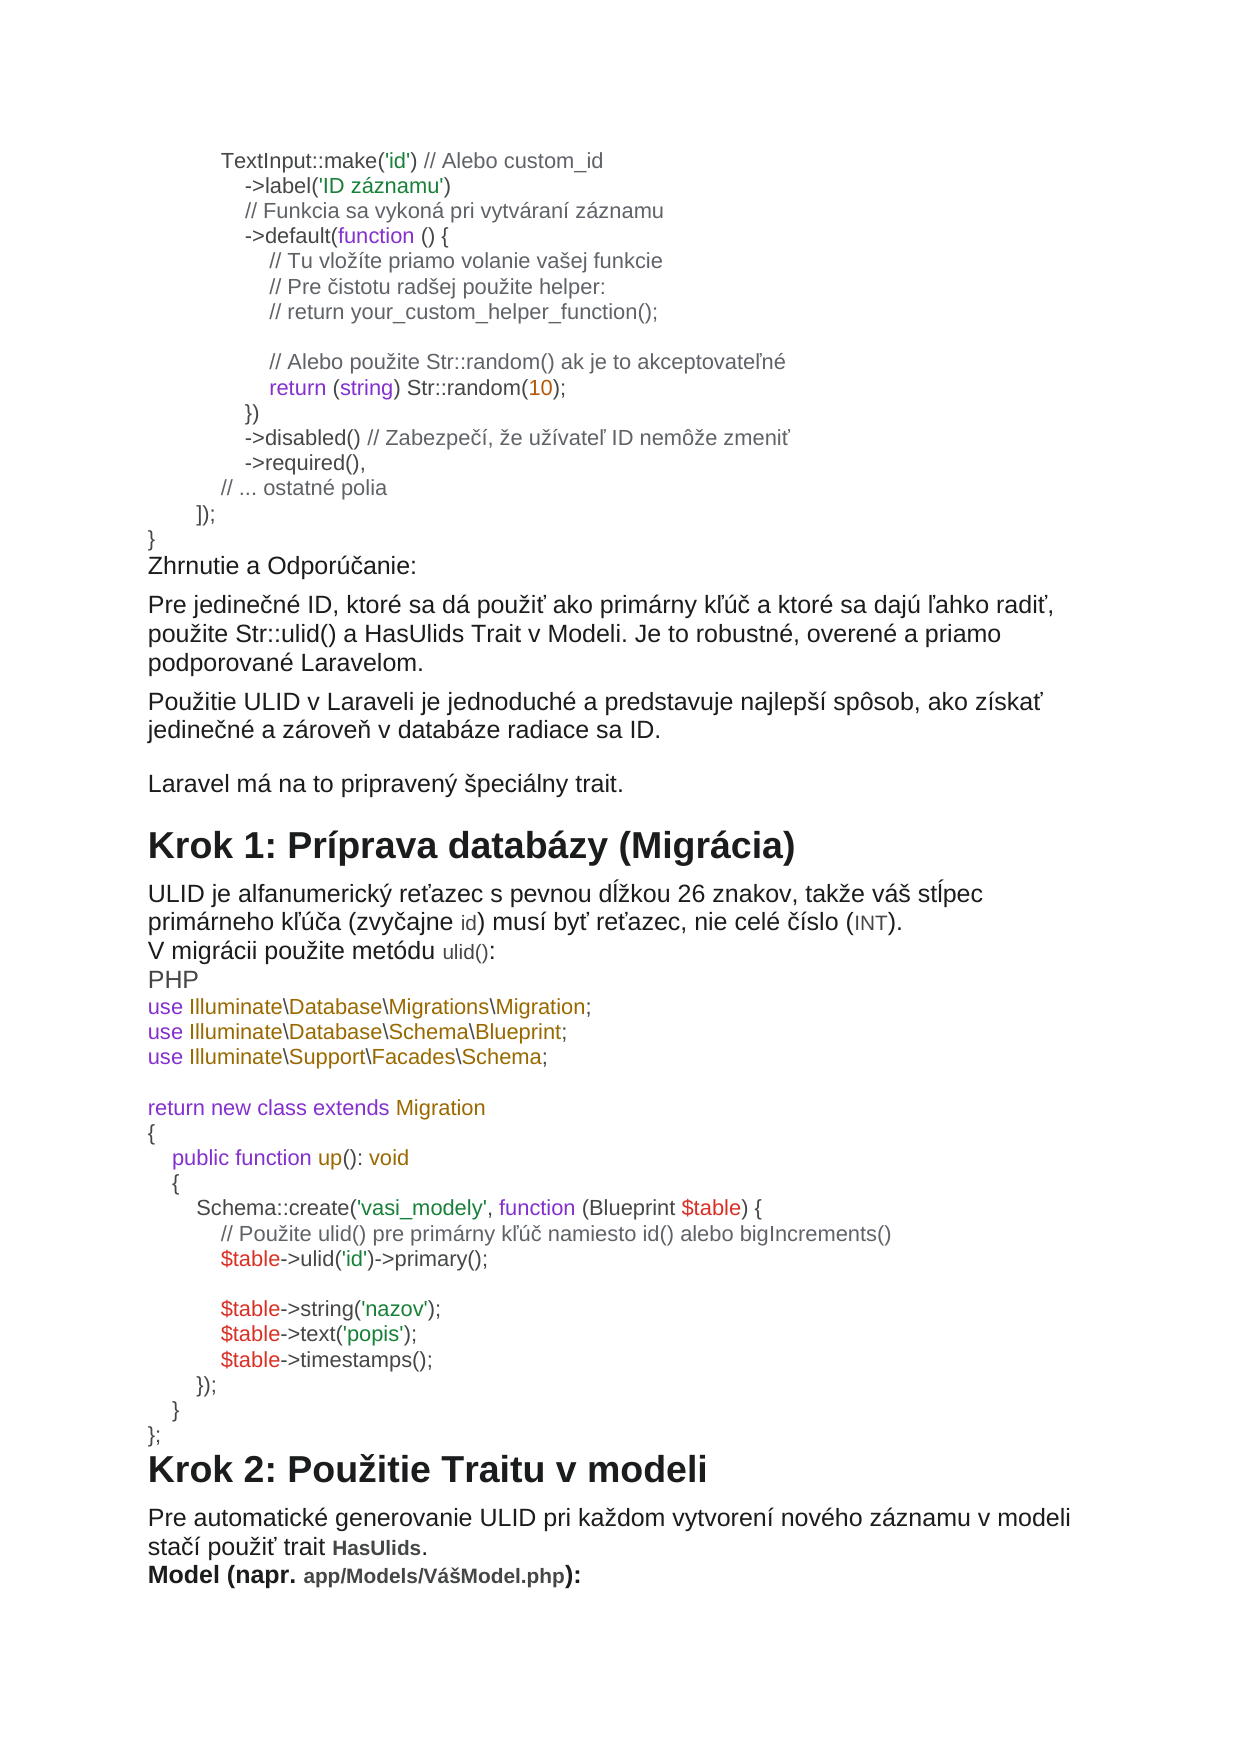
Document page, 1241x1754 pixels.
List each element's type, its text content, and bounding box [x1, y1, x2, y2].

text PHP [148, 965, 1093, 994]
subtitle Krok 2: Použitie Traitu v modeli [148, 1447, 1093, 1491]
text public function up(): void [148, 1145, 1093, 1170]
text // Tu vložíte priamo volanie vašej funkcie [148, 248, 1093, 274]
text ->required(), [148, 450, 1093, 475]
text $table->ulid('id')->primary(); [148, 1246, 1093, 1271]
text Schema::create('vasi_modely', function (Blueprint $table) { [148, 1195, 1093, 1221]
text { [148, 1170, 1093, 1195]
text }); [148, 1372, 1093, 1397]
text use Illuminate\Database\Migrations\Migration; [148, 994, 1093, 1019]
text Laravel má na to pripravený špeciálny trait. [148, 769, 1093, 798]
text { [148, 1120, 1093, 1145]
text // Použite ulid() pre primárny kľúč namiesto id() alebo bigIncrements() [148, 1221, 1093, 1246]
text return new class extends Migration [148, 1094, 1093, 1120]
text ->default(function () { [148, 223, 1093, 248]
text TextInput::make('id') // Alebo custom_id [148, 148, 1093, 173]
text }; [148, 1422, 1093, 1447]
text use Illuminate\Support\Facades\Schema; [148, 1044, 1093, 1069]
text return (string) Str::random(10); [148, 374, 1093, 400]
text $table->timestamps(); [148, 1347, 1093, 1372]
text V migrácii použite metódu ulid(): [148, 936, 1093, 965]
text // ... ostatné polia [148, 475, 1093, 501]
text Model (napr. app/Models/VášModel.php): [148, 1561, 1093, 1589]
text // Pre čistotu radšej použite helper: [148, 274, 1093, 299]
text Pre jedinečné ID, ktoré sa dá použiť ako primárny kľúč a ktoré sa dajú ľahko radiť, použite Str::ulid() a HasUlids Trait v Modeli. Je to robustné, overené a priamo podporované Laravelom. [148, 590, 1093, 676]
text }) [148, 400, 1093, 425]
text Použitie ULID v Laraveli je jednoduché a predstavuje najlepší spôsob, ako získať jedinečné a zároveň v databáze radiace sa ID. [148, 687, 1093, 744]
text $table->string('nazov'); [148, 1296, 1093, 1321]
text } [148, 1397, 1093, 1422]
text Pre automatické generovanie ULID pri každom vytvorení nového záznamu v modeli stačí použiť trait HasUlids. [148, 1503, 1093, 1561]
text use Illuminate\Database\Schema\Blueprint; [148, 1019, 1093, 1044]
text // Funkcia sa vykoná pri vytváraní záznamu [148, 198, 1093, 223]
text ->label('ID záznamu') [148, 173, 1093, 198]
text ULID je alfanumerický reťazec s pevnou dĺžkou 26 znakov, takže váš stĺpec primárneho kľúča (zvyčajne id) musí byť reťazec, nie celé číslo (INT). [148, 879, 1093, 936]
text ->disabled() // Zabezpečí, že užívateľ ID nemôže zmeniť [148, 425, 1093, 450]
text // return your_custom_helper_function(); [148, 299, 1093, 324]
text } [148, 526, 1093, 551]
text Zhrnutie a Odporúčanie: [148, 551, 1093, 580]
subtitle Krok 1: Príprava databázy (Migrácia) [148, 823, 1093, 866]
text $table->text('popis'); [148, 1321, 1093, 1347]
text ]); [148, 501, 1093, 526]
text // Alebo použite Str::random() ak je to akceptovateľné [148, 349, 1093, 374]
